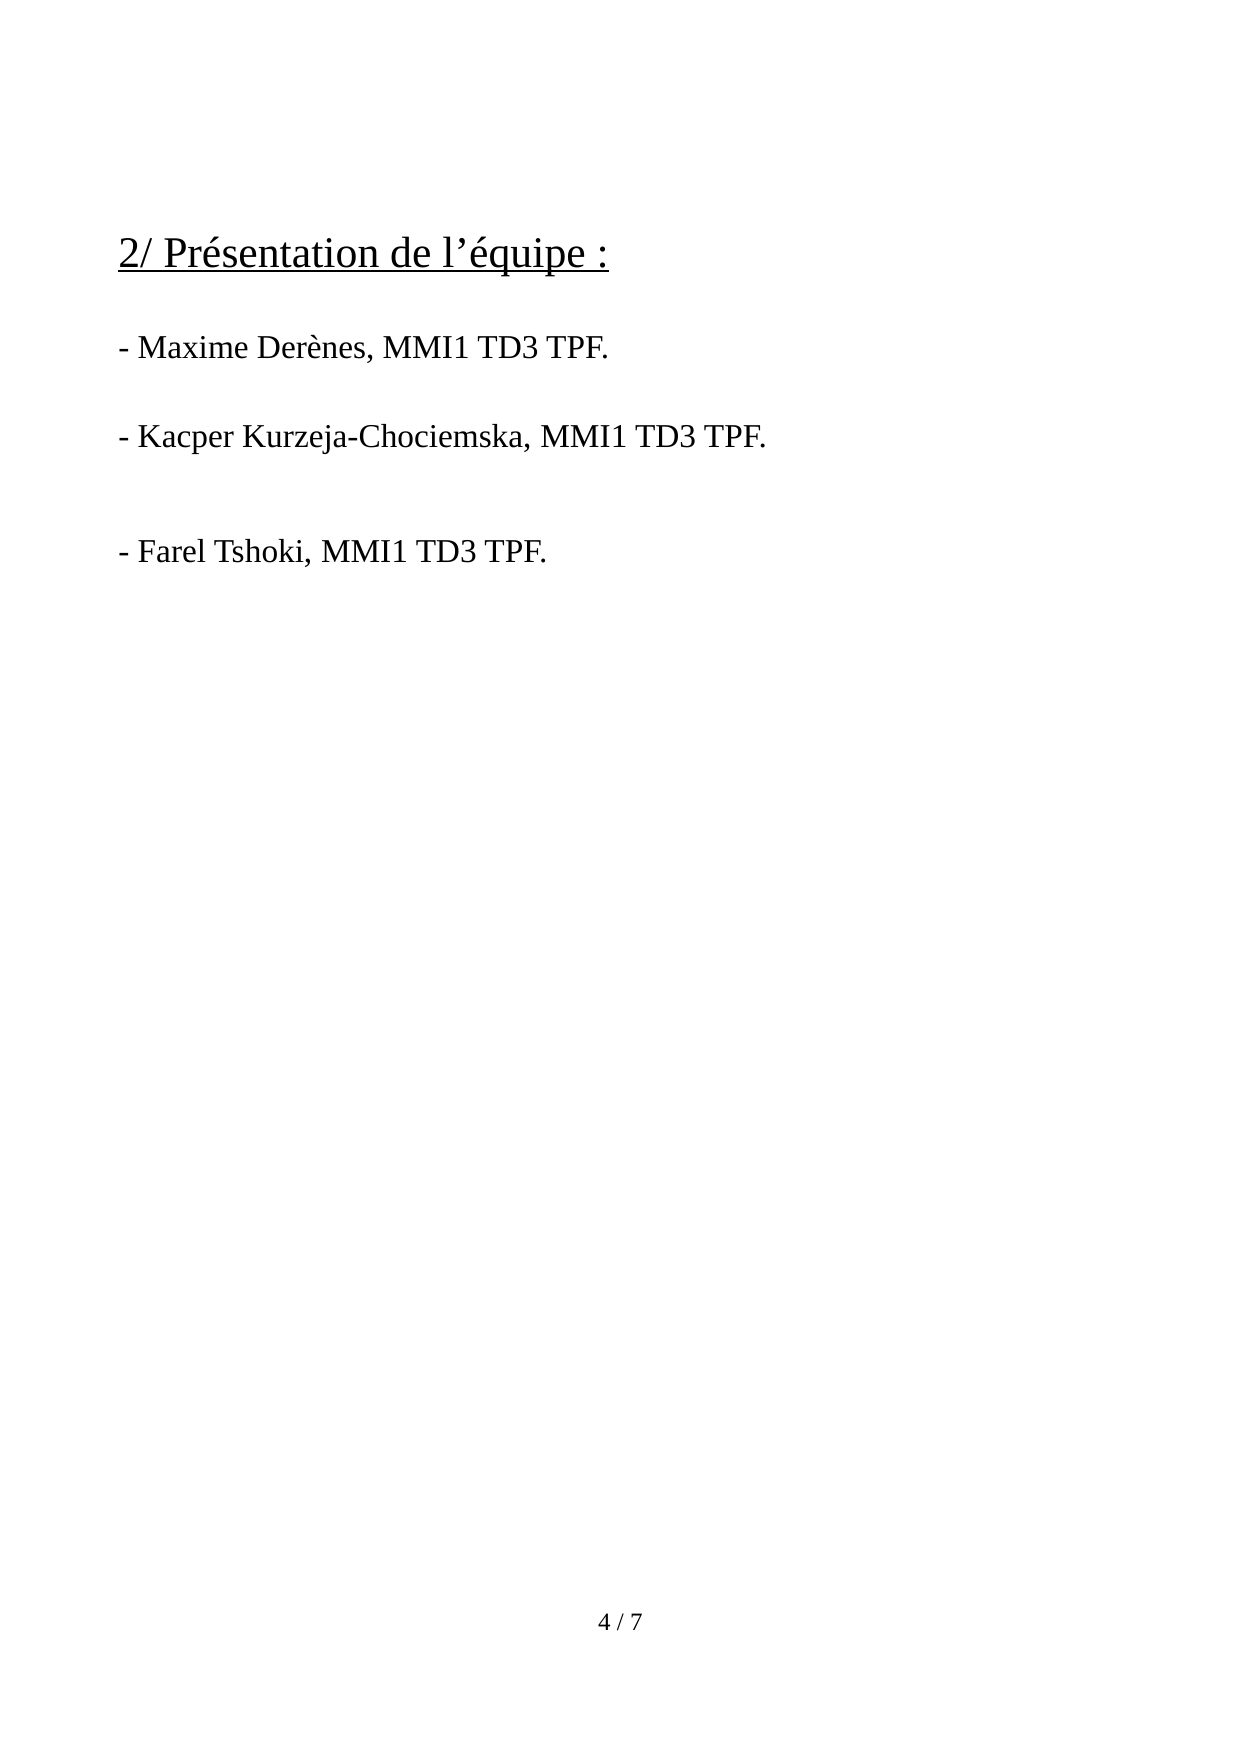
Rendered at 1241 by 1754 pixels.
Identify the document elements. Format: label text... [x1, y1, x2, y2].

text - Maxime Derènes, MMI1 TD3 TPF. [118, 327, 1122, 366]
text - Farel Tshoki, MMI1 TD3 TPF. [118, 531, 1122, 569]
text 2/ Présentation de l’équipe : [118, 227, 1122, 277]
text - Kacper Kurzeja-Chociemska, MMI1 TD3 TPF. [118, 416, 1122, 454]
